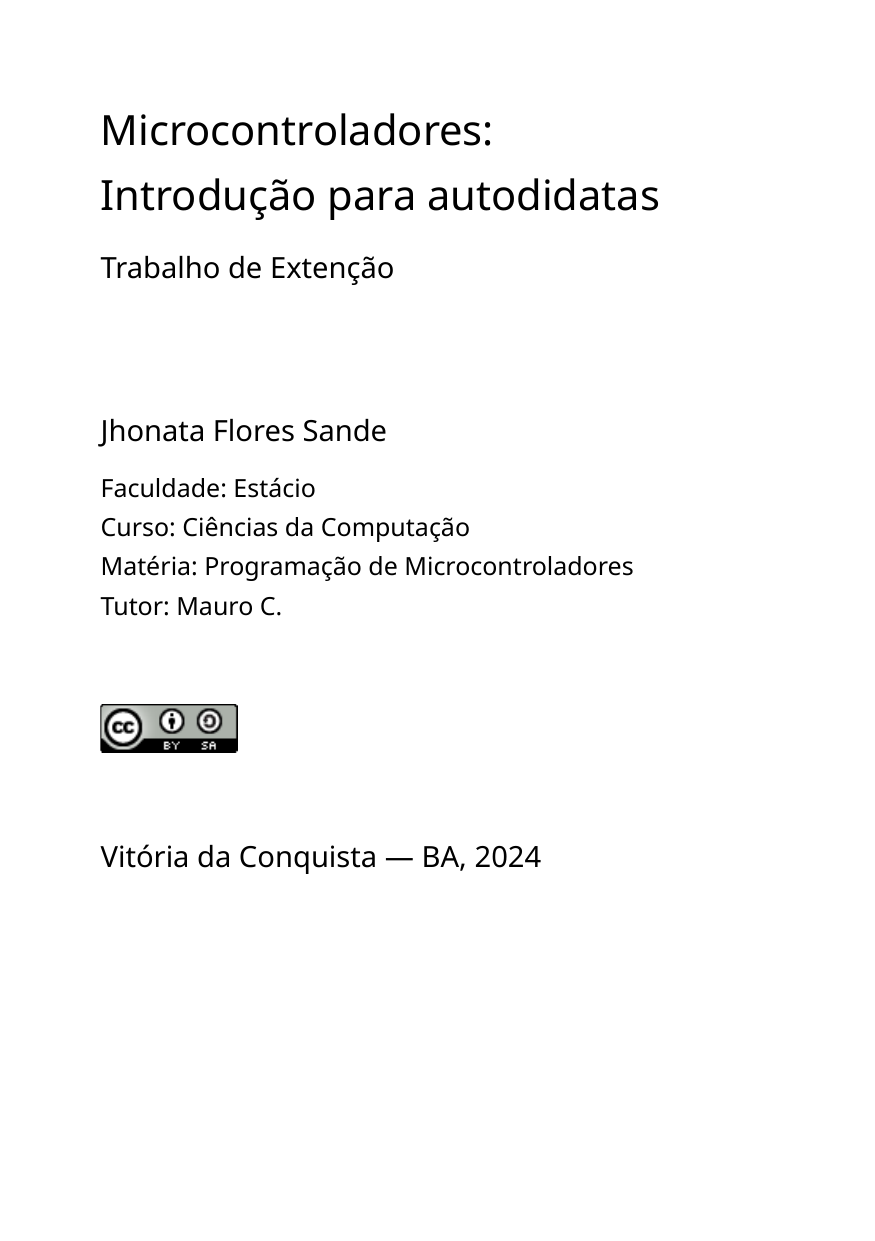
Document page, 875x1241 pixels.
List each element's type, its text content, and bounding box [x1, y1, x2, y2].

text Jhonata Flores Sande [100, 410, 774, 450]
picture [100, 704, 238, 753]
text Trabalho de Extenção [100, 247, 774, 287]
text Faculdade: Estácio Curso: Ciências da Computação Matéria: Programação de Microcontroladores Tutor: Mauro C. [100, 471, 774, 622]
text Vitória da Conquista — BA, 2024 [100, 837, 774, 876]
text Microcontroladores: Introdução para autodidatas [100, 100, 774, 222]
